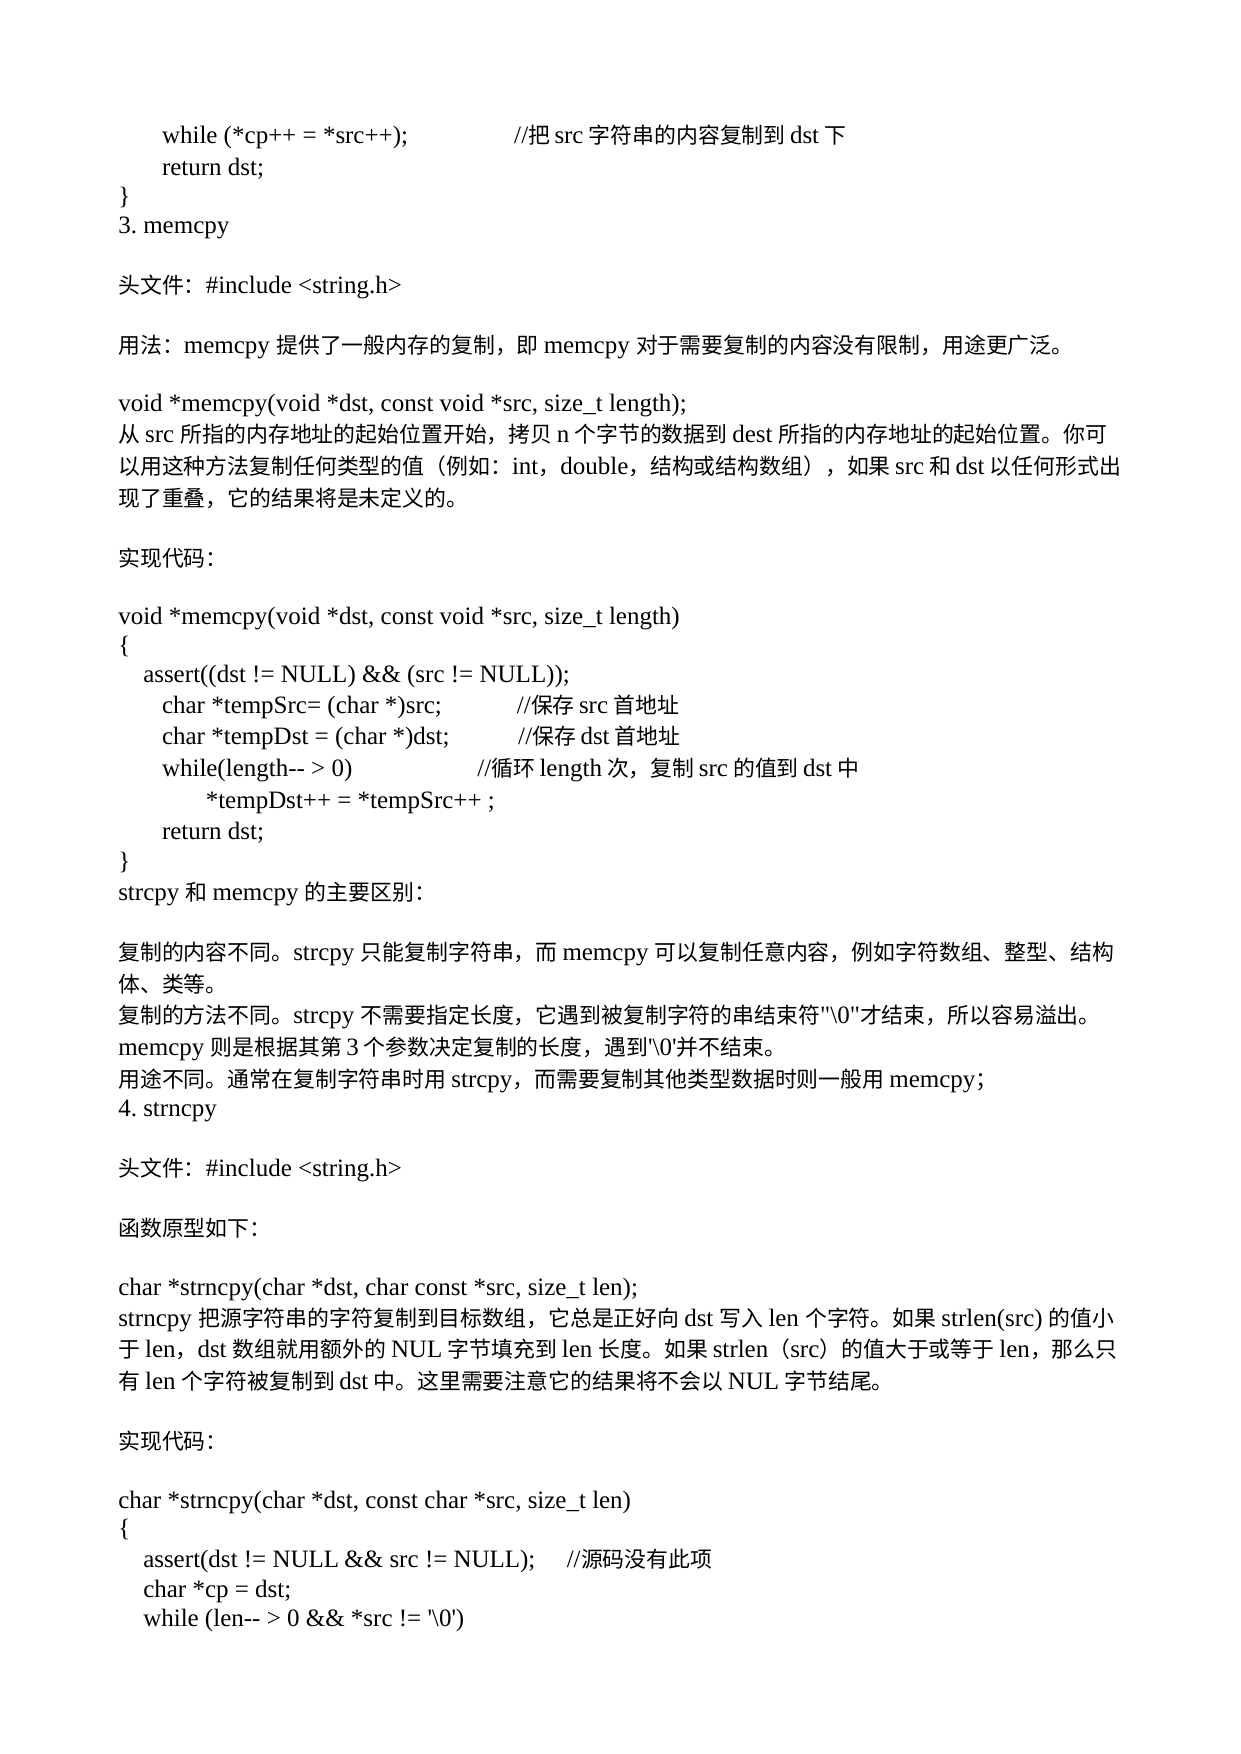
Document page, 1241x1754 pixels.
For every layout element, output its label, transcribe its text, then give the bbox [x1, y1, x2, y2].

text return dst; [118, 150, 1122, 181]
text assert((dst != NULL) && (src != NULL)); [118, 659, 1122, 688]
text char *strncpy(char *dst, char const *src, size_t len); [118, 1272, 1122, 1301]
text { [118, 1513, 1122, 1542]
text 头文件：#include <string.h> [118, 1151, 1122, 1183]
text 函数原型如下： [118, 1211, 1122, 1243]
text *tempDst++ = *tempSrc++ ; [118, 783, 1122, 814]
text 实现代码： [118, 541, 1122, 573]
text { [118, 630, 1122, 659]
text 4. strncpy [118, 1093, 1122, 1122]
text strncpy 把源字符串的字符复制到目标数组，它总是正好向 dst 写入 len 个字符。如果 strlen(src) 的值小于 len，dst 数组就用额外的 NUL 字节填充到 len 长度。如果 strlen（src）的值大于或等于 len，那么只有 len 个字符被复制到dst中。这里需要注意它的结果将不会以NUL字节结尾。 [118, 1301, 1122, 1396]
text strcpy 和 memcpy 的主要区别： [118, 875, 1122, 906]
text 用途不同。通常在复制字符串时用 strcpy，而需要复制其他类型数据时则一般用 memcpy； [118, 1062, 1122, 1093]
text 复制的方法不同。strcpy 不需要指定长度，它遇到被复制字符的串结束符"\0"才结束，所以容易溢出。memcpy 则是根据其第3个参数决定复制的长度，遇到'\0'并不结束。 [118, 998, 1122, 1062]
text return dst; [118, 814, 1122, 846]
text 实现代码： [118, 1424, 1122, 1456]
text 3. memcpy [118, 210, 1122, 239]
text void *memcpy(void *dst, const void *src, size_t length) [118, 601, 1122, 630]
text 头文件：#include <string.h> [118, 268, 1122, 299]
text char *tempSrc= (char *)src; //保存src首地址 [118, 688, 1122, 719]
text 复制的内容不同。strcpy 只能复制字符串，而 memcpy 可以复制任意内容，例如字符数组、整型、结构体、类等。 [118, 935, 1122, 998]
text assert(dst != NULL && src != NULL); //源码没有此项 [118, 1542, 1122, 1574]
text } [118, 846, 1122, 875]
text while (len-- > 0 && *src != '\0') [118, 1603, 1122, 1631]
text 从 src 所指的内存地址的起始位置开始，拷贝n个字节的数据到 dest 所指的内存地址的起始位置。你可以用这种方法复制任何类型的值（例如：int，double，结构或结构数组），如果src和dst以任何形式出现了重叠，它的结果将是未定义的。 [118, 417, 1122, 512]
text char *tempDst = (char *)dst; //保存dst首地址 [118, 719, 1122, 751]
text char *strncpy(char *dst, const char *src, size_t len) [118, 1485, 1122, 1513]
text } [118, 181, 1122, 210]
text while(length-- > 0) //循环length次，复制src的值到dst中 [118, 751, 1122, 783]
text 用法：memcpy 提供了一般内存的复制，即 memcpy 对于需要复制的内容没有限制，用途更广泛。 [118, 328, 1122, 360]
text while (*cp++ = *src++); //把src字符串的内容复制到dst下 [118, 118, 1122, 150]
text void *memcpy(void *dst, const void *src, size_t length); [118, 388, 1122, 417]
text char *cp = dst; [118, 1574, 1122, 1603]
